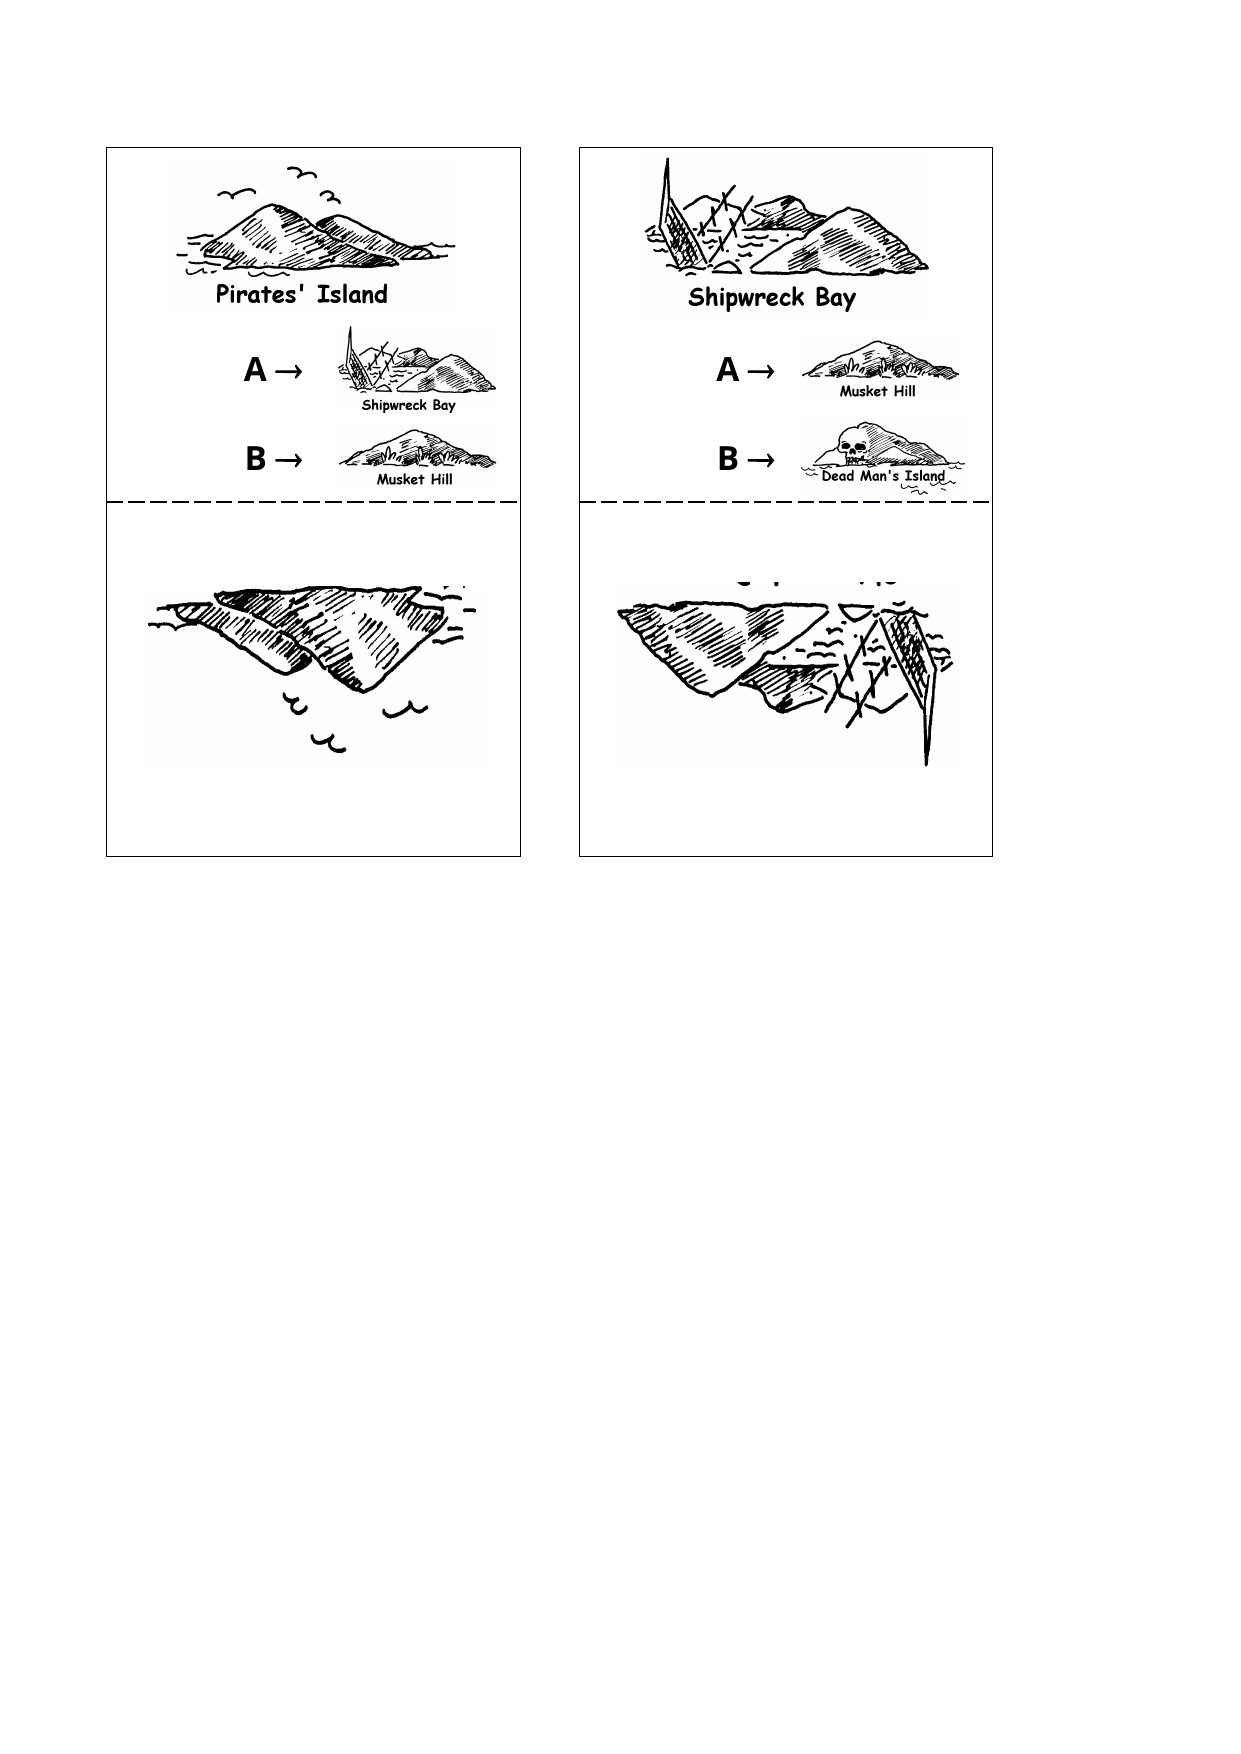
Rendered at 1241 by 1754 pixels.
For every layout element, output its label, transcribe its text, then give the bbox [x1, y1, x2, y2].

table_header [580, 148, 992, 324]
picture [335, 424, 499, 490]
table_header [521, 147, 579, 856]
picture [638, 152, 934, 320]
table_cell B  [107, 413, 313, 501]
picture [335, 324, 499, 413]
table_cell [786, 324, 992, 413]
table_cell [314, 324, 335, 413]
table_cell A  [580, 324, 786, 413]
table_cell [314, 413, 520, 501]
picture [797, 414, 969, 500]
table_cell A  [107, 324, 313, 413]
picture [166, 156, 462, 316]
picture [797, 335, 962, 402]
table_cell [580, 501, 992, 856]
table_header [107, 148, 520, 324]
table_cell [786, 413, 992, 501]
table_cell [107, 501, 520, 856]
table_cell B  [580, 413, 786, 501]
table_cell [499, 324, 520, 413]
